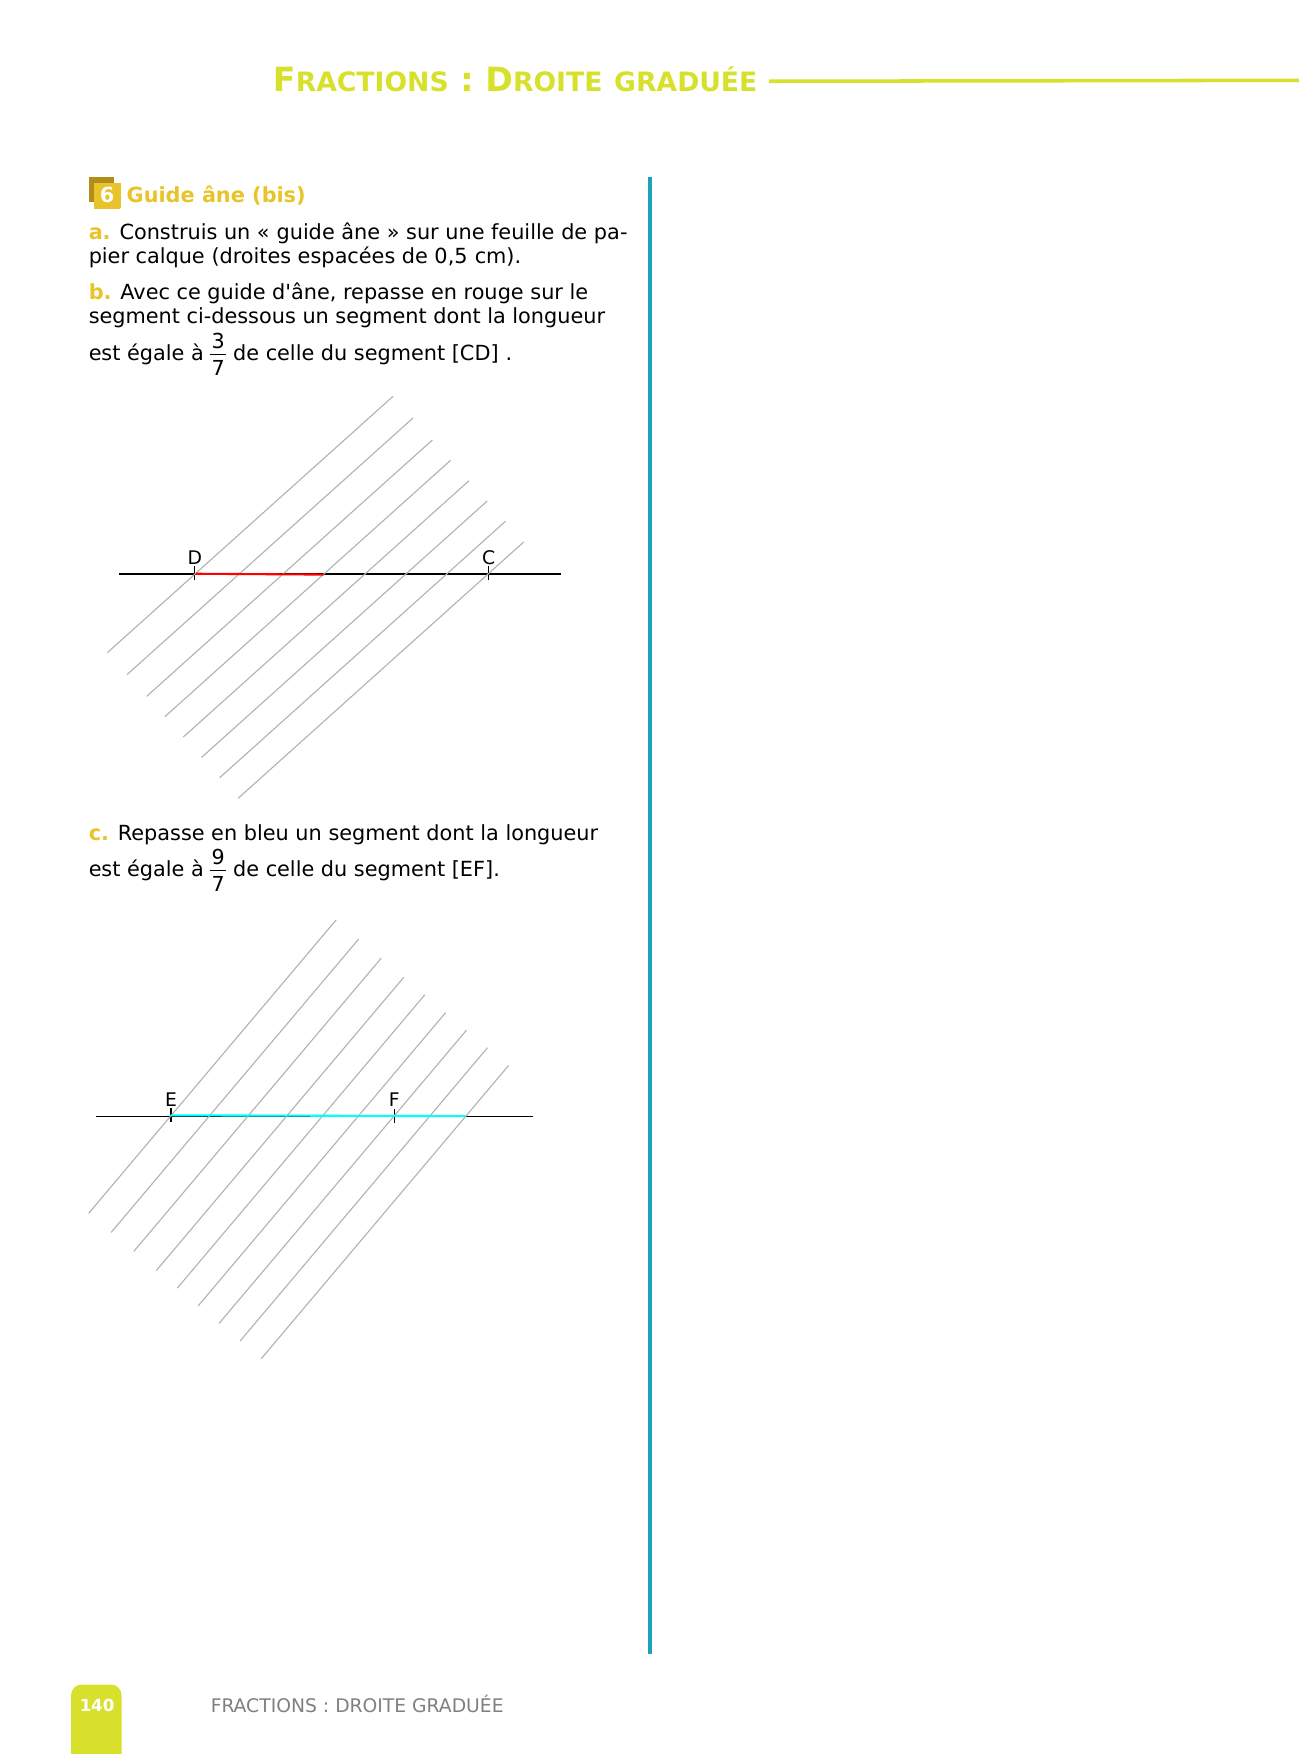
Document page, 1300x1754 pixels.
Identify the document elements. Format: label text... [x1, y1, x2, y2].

subtitle Guide âne (bis) [114, 177, 629, 208]
list Avec ce guide d'âne, repasse en rouge sur le segment ci-dessous un segment dont la longueur est égale àde celle du segment [CD] . [88, 280, 629, 380]
list Repasse en bleu un segment dont la longueur est égale àde celle du segment [EF]. [88, 821, 629, 896]
list Construis un « guide âne » sur une feuille de pa­pier calque (droites espacées de 0,5 cm). [88, 220, 629, 268]
